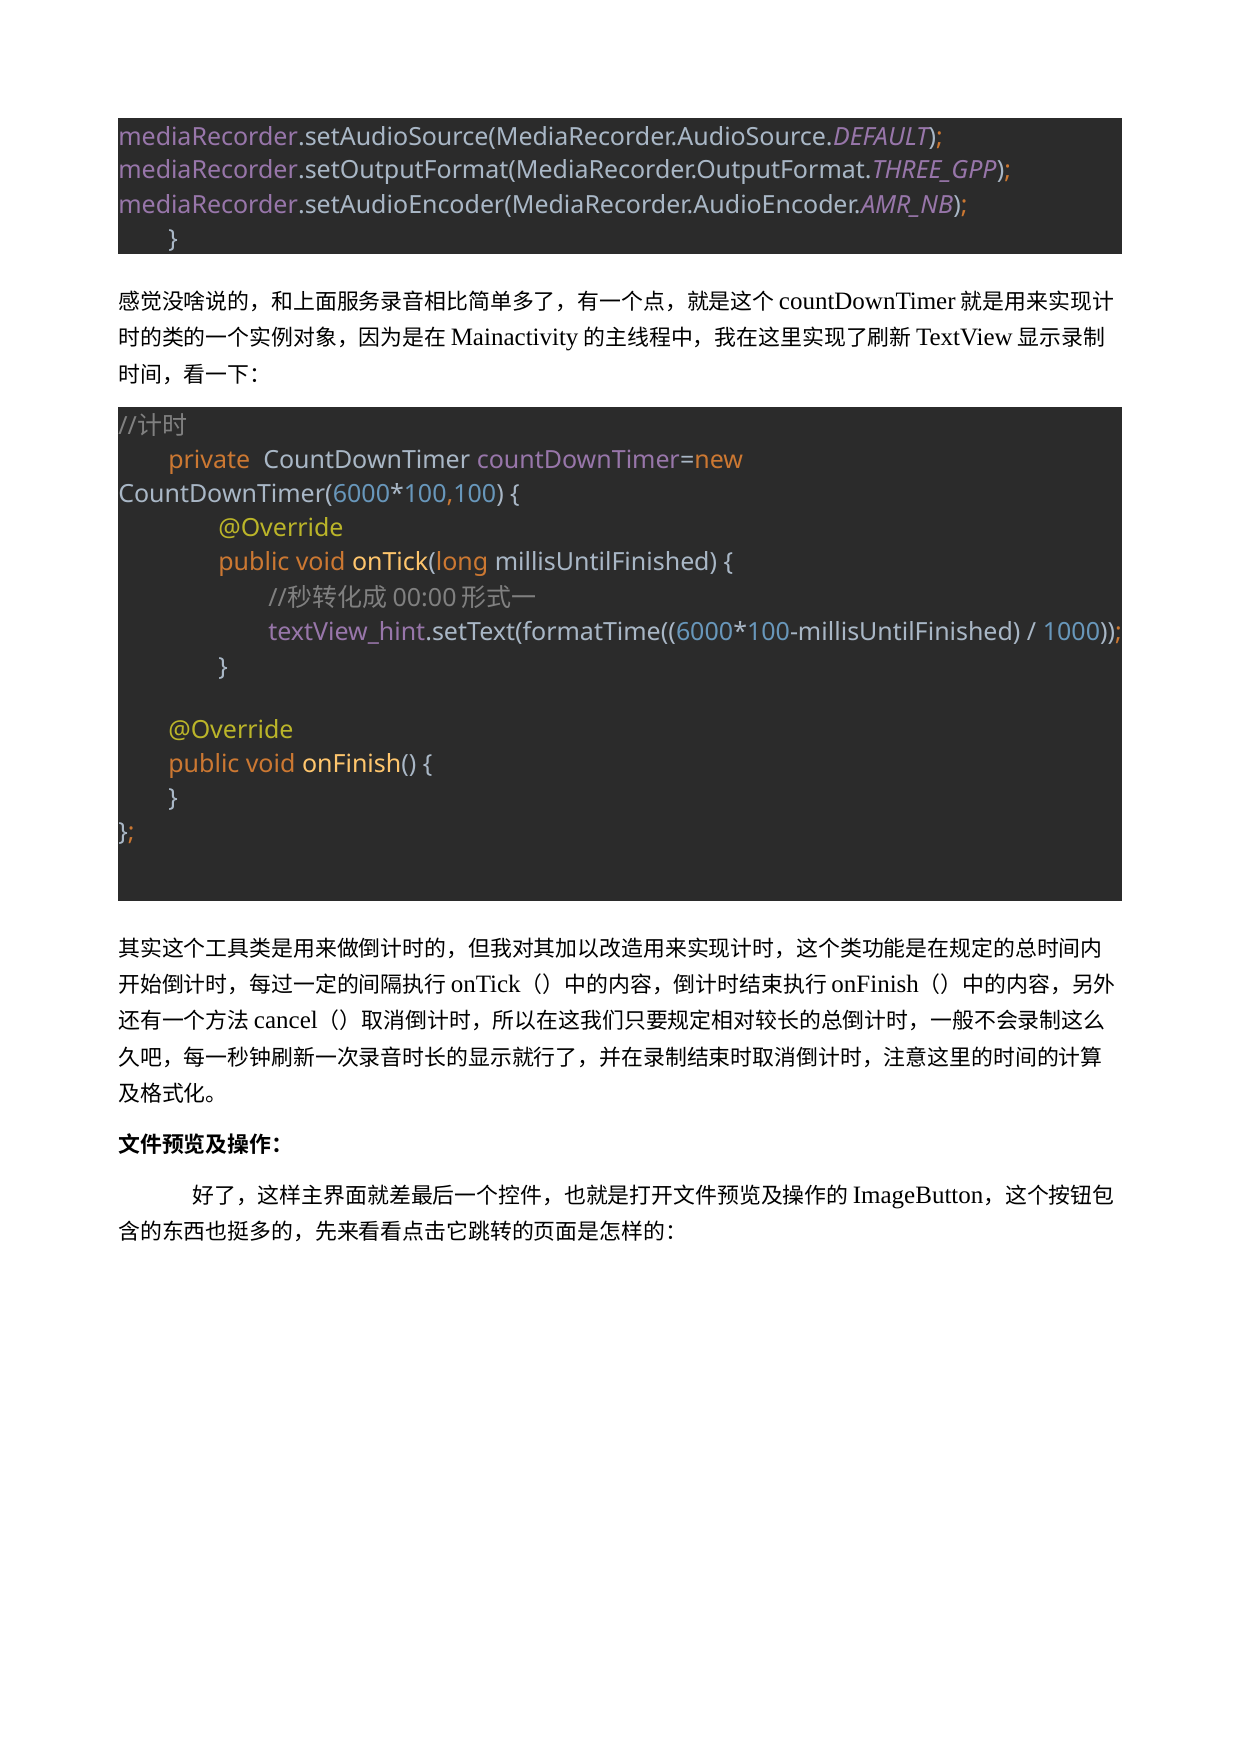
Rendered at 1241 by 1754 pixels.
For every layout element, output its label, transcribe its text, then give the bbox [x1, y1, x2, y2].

text } [118, 220, 1122, 254]
text private CountDownTimer countDownTimer=new CountDownTimer(6000*100,100) { [118, 442, 1122, 510]
text @Override [118, 510, 1122, 544]
text textView_hint.setText(formatTime((6000*100-millisUntilFinished) / 1000)); [118, 614, 1122, 648]
text public void onTick(long millisUntilFinished) { [118, 544, 1122, 578]
text public void onFinish() { [118, 746, 1122, 780]
text mediaRecorder.setAudioSource(MediaRecorder.AudioSource.DEFAULT); mediaRecorder.setOutputFormat(MediaRecorder.OutputFormat.THREE_GPP); [118, 118, 1122, 186]
text 其实这个工具类是用来做倒计时的，但我对其加以改造用来实现计时，这个类功能是在规定的总时间内开始倒计时，每过一定的间隔执行onTick（）中的内容，倒计时结束执行onFinish（）中的内容，另外还有一个方法cancel（）取消倒计时，所以在这我们只要规定相对较长的总倒计时，一般不会录制这么久吧，每一秒钟刷新一次录音时长的显示就行了，并在录制结束时取消倒计时，注意这里的时间的计算及格式化。 [118, 931, 1122, 1108]
text }; [118, 814, 1122, 848]
text 感觉没啥说的，和上面服务录音相比简单多了，有一个点，就是这个countDownTimer就是用来实现计时的类的一个实例对象，因为是在Mainactivity的主线程中，我在这里实现了刷新TextView显示录制时间，看一下： [118, 284, 1122, 388]
text @Override [118, 712, 1122, 746]
text //秒转化成 00:00形式一 [118, 578, 1122, 614]
text 好了，这样主界面就差最后一个控件，也就是打开文件预览及操作的ImageButton，这个按钮包含的东西也挺多的，先来看看点击它跳转的页面是怎样的： [118, 1178, 1122, 1246]
text 文件预览及操作： [118, 1127, 1122, 1158]
text //计时 [118, 407, 1122, 442]
text } [118, 780, 1122, 814]
text } [118, 648, 1122, 682]
text mediaRecorder.setAudioEncoder(MediaRecorder.AudioEncoder.AMR_NB); [118, 186, 1122, 220]
